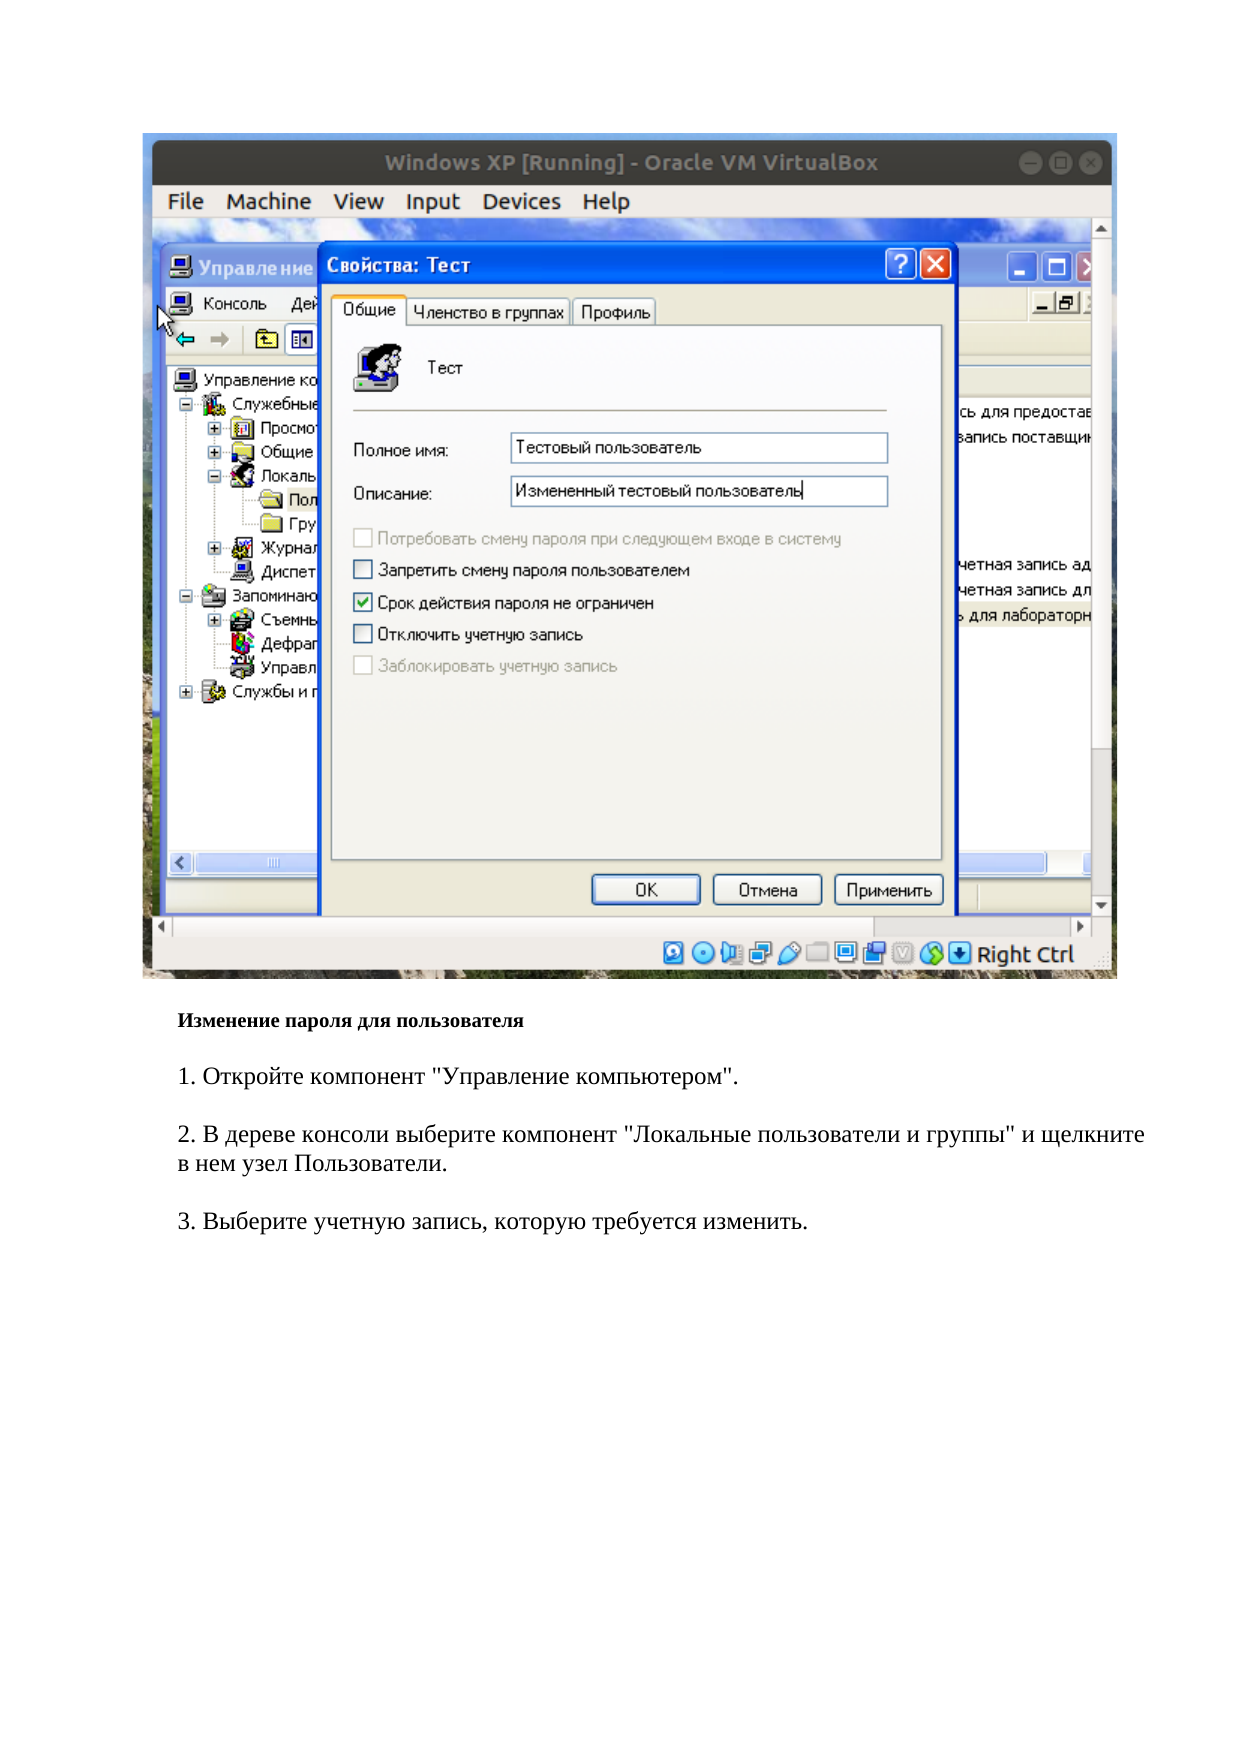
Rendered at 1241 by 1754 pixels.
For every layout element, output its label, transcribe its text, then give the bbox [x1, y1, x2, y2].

text 3. Выберите учетную запись, которую требуется изменить. [177, 1206, 1152, 1234]
text Изменение пароля для пользователя [177, 432, 1152, 1032]
text 1. Откройте компонент "Управление компьютером". [177, 1061, 1152, 1090]
picture [142, 133, 1118, 979]
text 2. В дереве консоли выберите компонент "Локальные пользователи и группы" и щелкните в нем узел Пользователи. [177, 1119, 1152, 1177]
